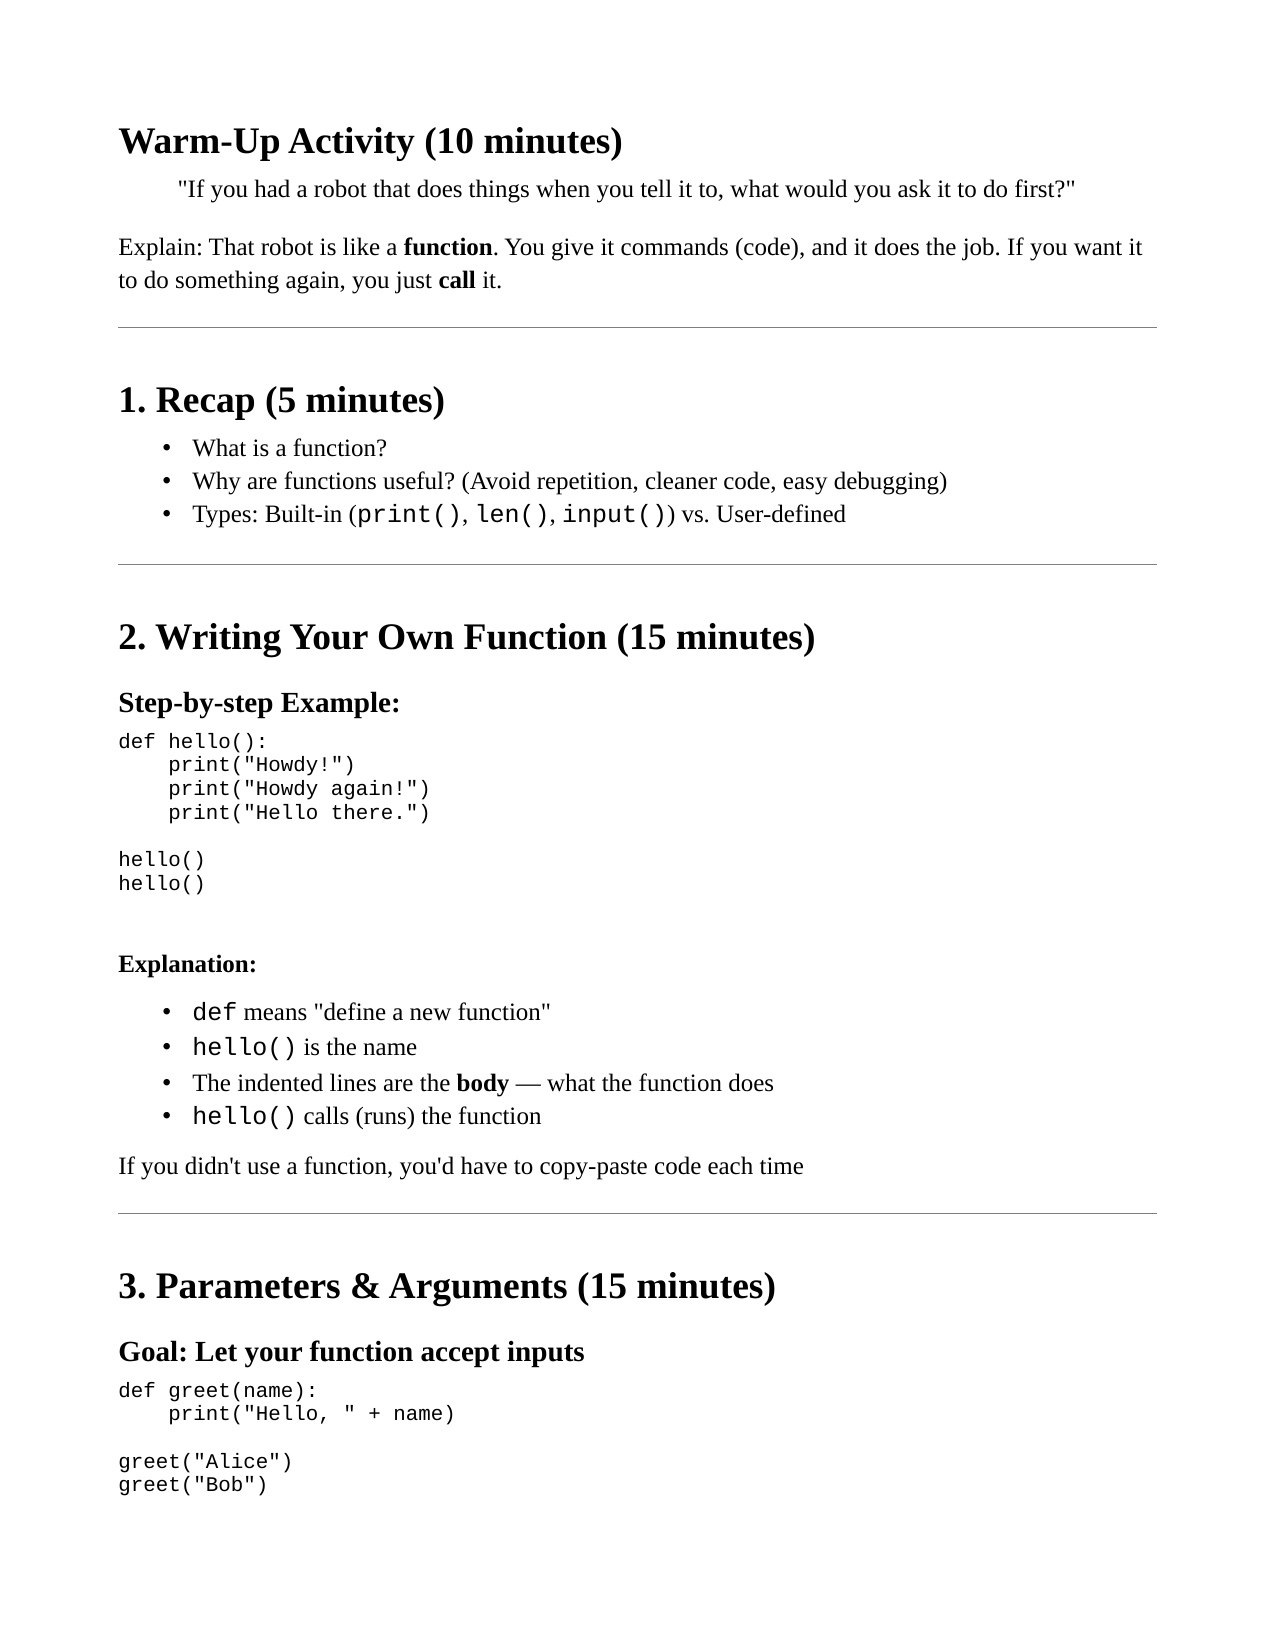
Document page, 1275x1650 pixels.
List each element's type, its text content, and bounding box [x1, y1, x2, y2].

text print("Hello, " + name) [118, 1403, 1157, 1427]
subtitle 1. Recap (5 minutes) [118, 378, 1157, 421]
text Explain: That robot is like a function. You give it commands (code), and it does the job. If you want it to do something again, you just call it. [118, 232, 1157, 294]
subtitle 2. Writing Your Own Function (15 minutes) [118, 614, 1157, 658]
text "If you had a robot that does things when you tell it to, what would you ask it to do first?" [177, 174, 1098, 202]
list def means "define a new function" [162, 997, 1157, 1028]
text hello() [118, 849, 1157, 873]
subtitle Warm-Up Activity (10 minutes) [118, 118, 1157, 161]
text hello() [118, 873, 1157, 896]
subtitle 3. Parameters & Arguments (15 minutes) [118, 1263, 1157, 1307]
text greet("Alice") [118, 1451, 1157, 1474]
subtitle Step-by-step Example: [118, 685, 1157, 718]
list Why are functions useful? (Avoid repetition, cleaner code, easy debugging) [162, 466, 1157, 495]
list What is a function? [162, 433, 1157, 462]
text print("Howdy again!") [118, 778, 1157, 802]
text print("Howdy!") [118, 754, 1157, 778]
text Explanation: [118, 949, 1157, 978]
text greet("Bob") [118, 1474, 1157, 1498]
list hello() calls (runs) the function [162, 1101, 1157, 1132]
text If you didn't use a function, you'd have to copy-paste code each time [118, 1151, 1157, 1179]
subtitle Goal: Let your function accept inputs [118, 1334, 1157, 1367]
list The indented lines are the body — what the function does [162, 1068, 1157, 1097]
text def hello(): [118, 731, 1157, 754]
text def greet(name): [118, 1380, 1157, 1403]
list hello() is the name [162, 1032, 1157, 1063]
list Types: Built-in (print(), len(), input()) vs. User-defined [162, 499, 1157, 530]
text print("Hello there.") [118, 802, 1157, 825]
